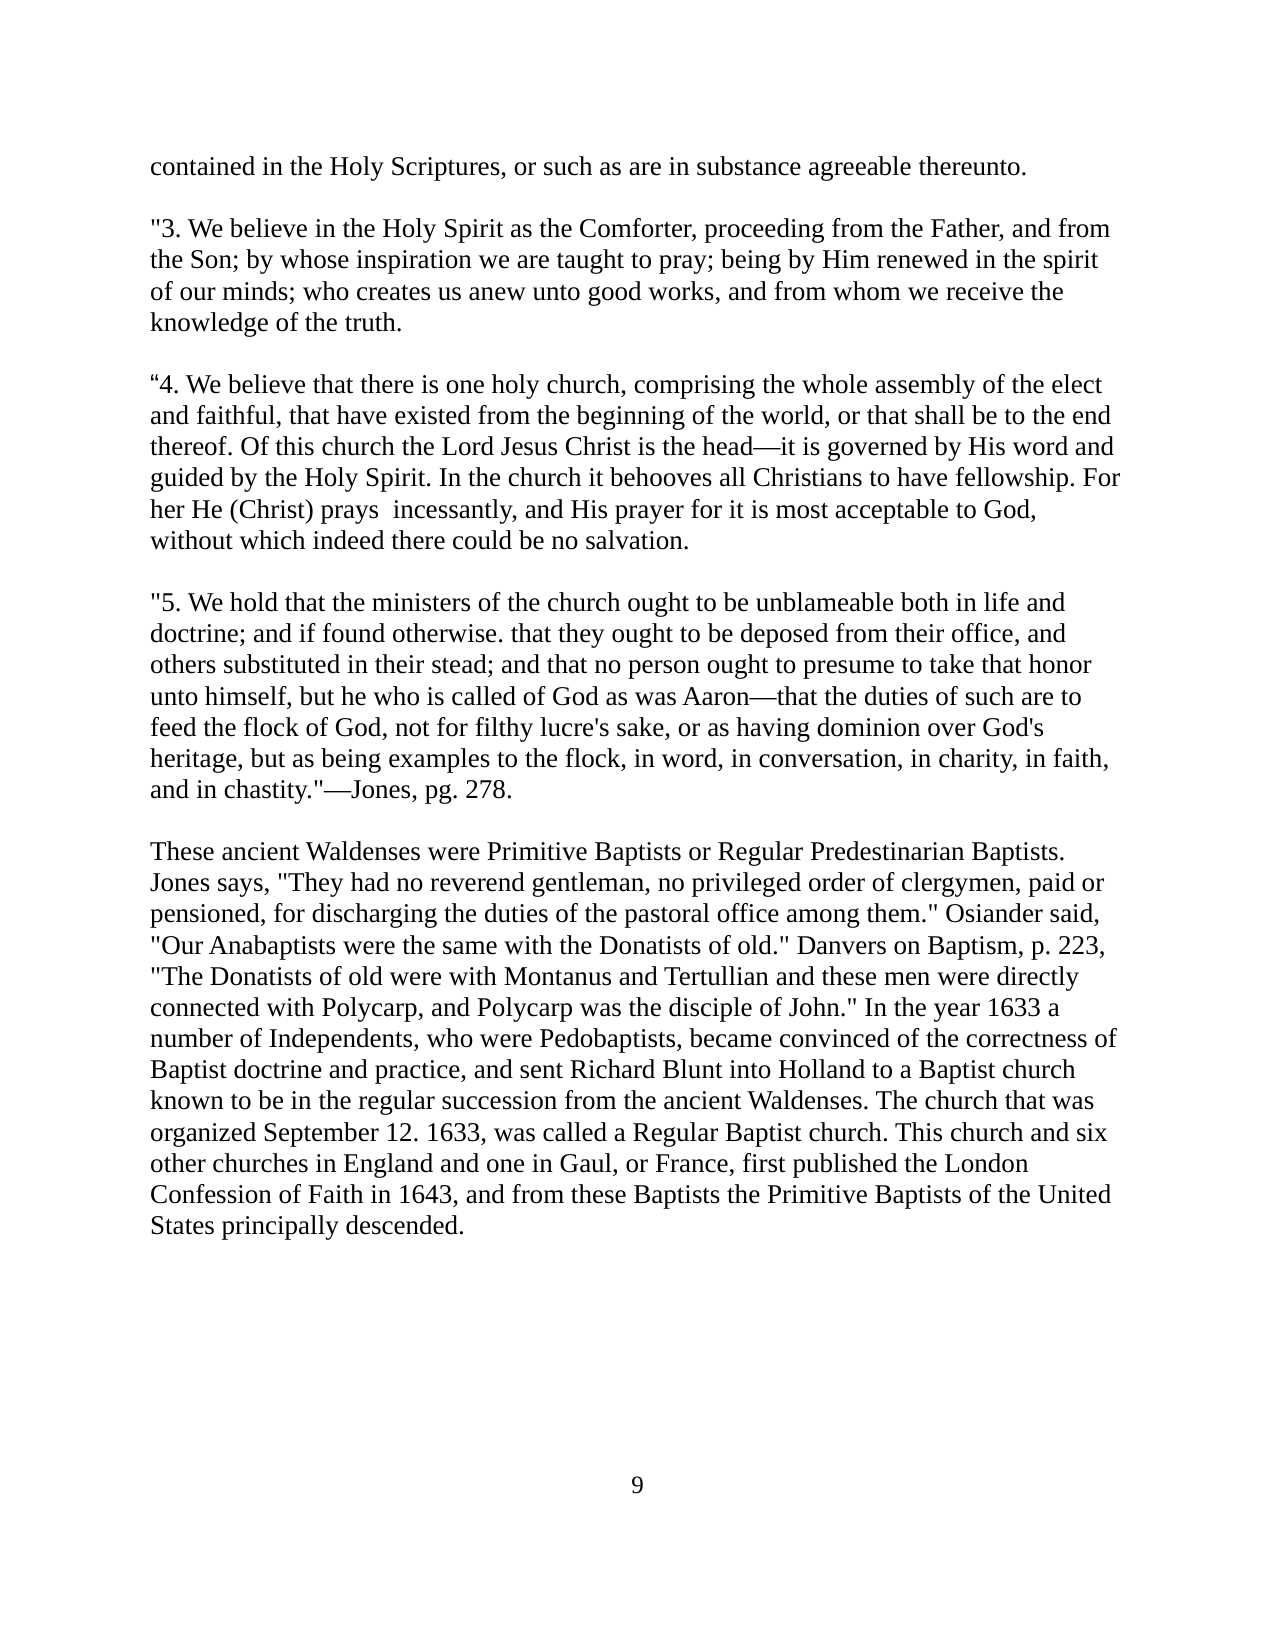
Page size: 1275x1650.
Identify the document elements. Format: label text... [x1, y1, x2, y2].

text "5. We hold that the ministers of the church ought to be unblameable both in life and doctrine; and if found otherwise. that they ought to be deposed from their office, and others substituted in their stead; and that no person ought to presume to take that honor unto himself, but he who is called of God as was Aaron—that the duties of such are to feed the flock of God, not for filthy lucre's sake, or as having dominion over God's heritage, but as being examples to the flock, in word, in conversation, in charity, in faith, and in chastity."—Jones, pg. 278. [150, 586, 1125, 804]
text "3. We believe in the Holy Spirit as the Comforter, proceeding from the Father, and from the Son; by whose inspiration we are taught to pray; being by Him renewed in the spirit of our minds; who creates us anew unto good works, and from whom we receive the knowledge of the truth. [150, 212, 1125, 337]
text These ancient Waldenses were Primitive Baptists or Regular Predestinarian Baptists. Jones says, "They had no reverend gentleman, no privileged order of clergymen, paid or pensioned, for discharging the duties of the pastoral office among them." Osiander said, "Our Anabaptists were the same with the Donatists of old." Danvers on Baptism, p. 223, "The Donatists of old were with Montanus and Tertullian and these men were directly connected with Polycarp, and Polycarp was the disciple of John." In the year 1633 a number of Independents, who were Pedobaptists, became convinced of the correctness of Baptist doctrine and practice, and sent Richard Blunt into Holland to a Baptist church known to be in the regular succession from the ancient Waldenses. The church that was organized September 12. 1633, was called a Regular Baptist church. This church and six other churches in England and one in Gaul, or France, first published the London Confession of Faith in 1643, and from these Baptists the Primitive Baptists of the United States principally descended. [150, 835, 1125, 1240]
text “4. We believe that there is one holy church, comprising the whole assembly of the elect and faithful, that have existed from the beginning of the world, or that shall be to the end thereof. Of this church the Lord Jesus Christ is the head—it is governed by His word and guided by the Holy Spirit. In the church it behooves all Christians to have fellowship. For her He (Christ) prays incessantly, and His prayer for it is most acceptable to God, without which indeed there could be no salvation. [150, 368, 1125, 555]
text contained in the Holy Scriptures, or such as are in substance agreeable thereunto. [150, 150, 1125, 181]
